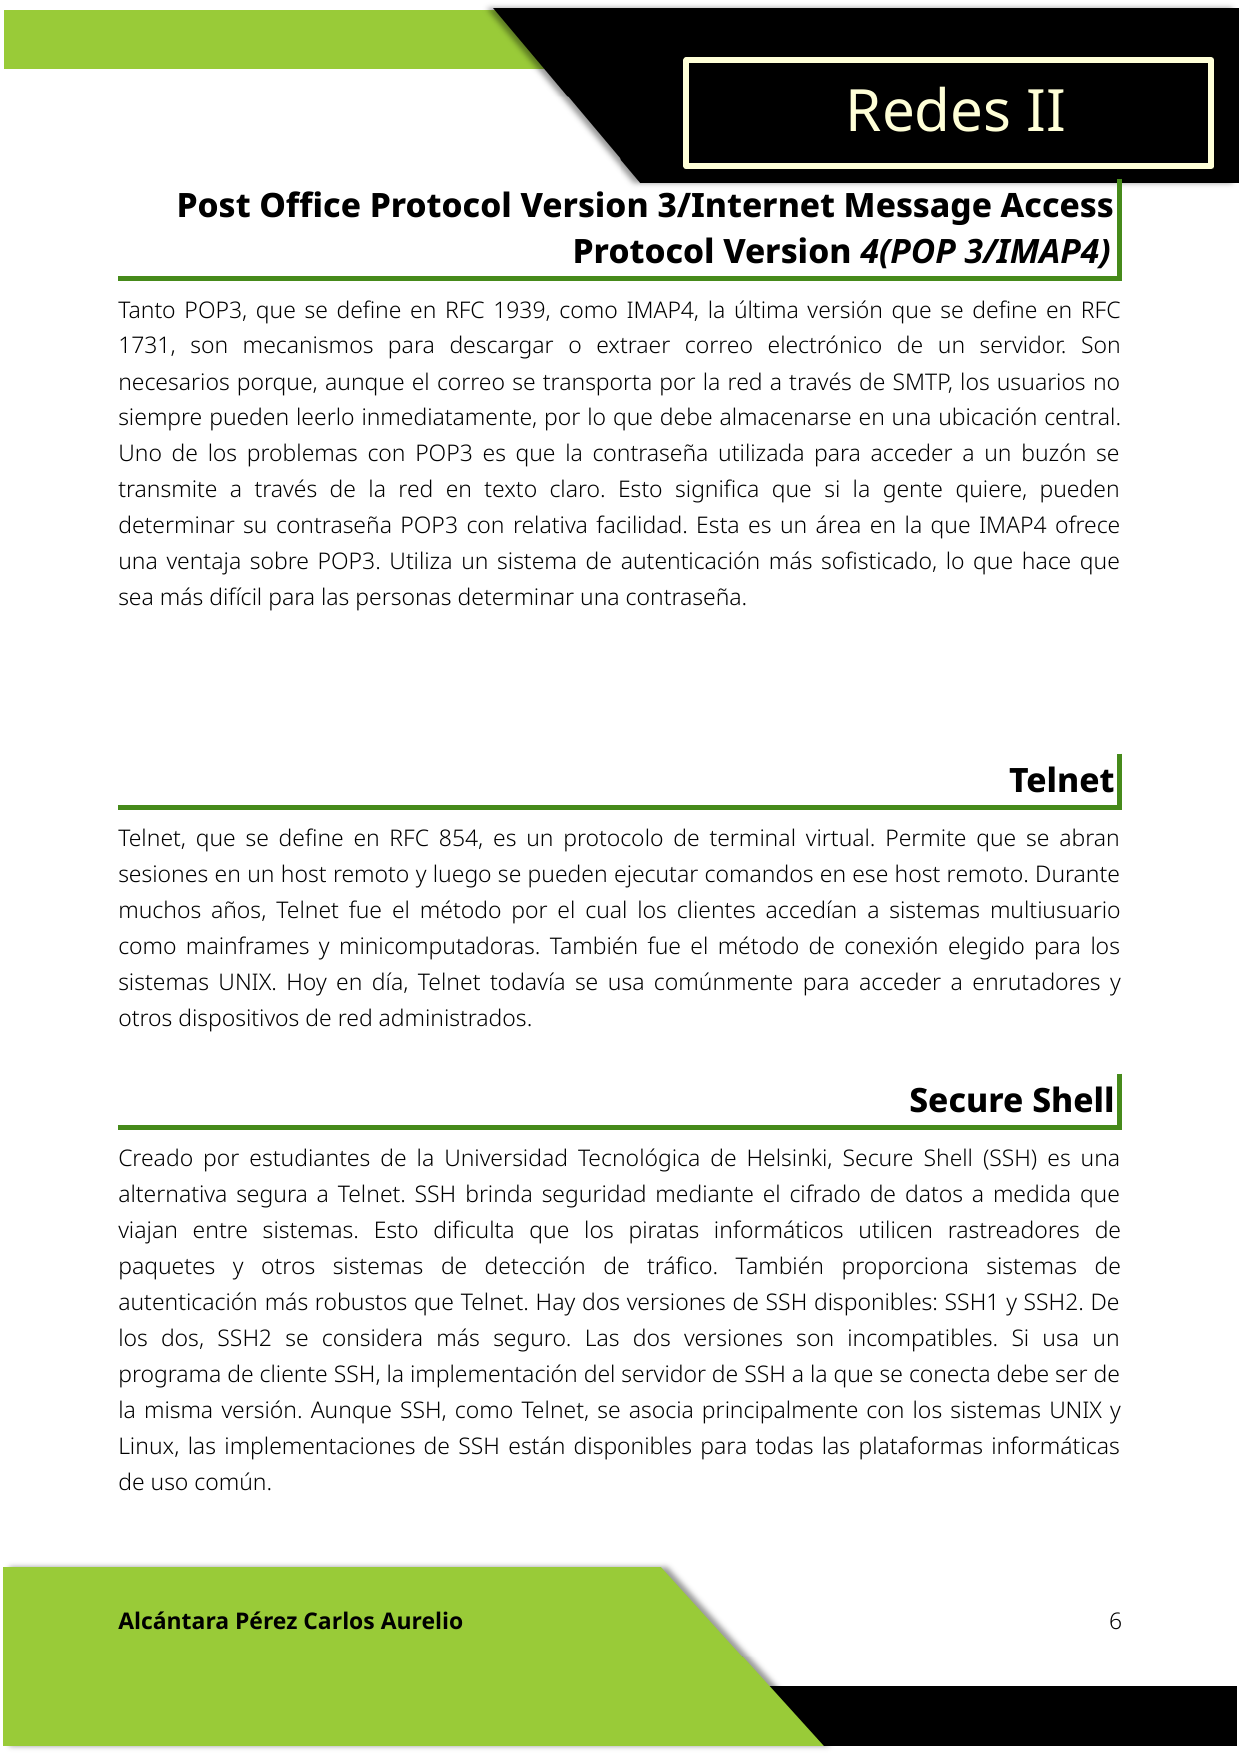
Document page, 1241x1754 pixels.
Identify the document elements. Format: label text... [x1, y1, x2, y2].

text Telnet, que se define en RFC 854, es un protocolo de terminal virtual. Permite que se abran sesiones en un host remoto y luego se pueden ejecutar comandos en ese host remoto. Durante muchos años, Telnet fue el método por el cual los clientes accedían a sistemas multiusuario como mainframes y minicomputadoras. También fue el método de conexión elegido para los sistemas UNIX. Hoy en día, Telnet todavía se usa comúnmente para acceder a enrutadores y otros dispositivos de red administrados. [118, 822, 1122, 1033]
subtitle Telnet [118, 753, 1121, 805]
subtitle Post Office Protocol Version 3/Internet Message Access Protocol Version 4(POP 3/IMAP4) [118, 179, 1117, 276]
picture [0, 0, 1241, 1754]
text Creado por estudiantes de la Universidad Tecnológica de Helsinki, Secure Shell (SSH) es una alternativa segura a Telnet. SSH brinda seguridad mediante el cifrado de datos a medida que viajan entre sistemas. Esto dificulta que los piratas informáticos utilicen rastreadores de paquetes y otros sistemas de detección de tráfico. También proporciona sistemas de autenticación más robustos que Telnet. Hay dos versiones de SSH disponibles: SSH1 y SSH2. De los dos, SSH2 se considera más seguro. Las dos versiones son incompatibles. Si usa un programa de cliente SSH, la implementación del servidor de SSH a la que se conecta debe ser de la misma versión. Aunque SSH, como Telnet, se asocia principalmente con los sistemas UNIX y Linux, las implementaciones de SSH están disponibles para todas las plataformas informáticas de uso común. [118, 1142, 1122, 1497]
text Tanto POP3, que se define en RFC 1939, como IMAP4, la última versión que se define en RFC 1731, son mecanismos para descargar o extraer correo electrónico de un servidor. Son necesarios porque, aunque el correo se transporta por la red a través de SMTP, los usuarios no siempre pueden leerlo inmediatamente, por lo que debe almacenarse en una ubicación central. Uno de los problemas con POP3 es que la contraseña utilizada para acceder a un buzón se transmite a través de la red en texto claro. Esto significa que si la gente quiere, pueden determinar su contraseña POP3 con relativa facilidad. Esta es un área en la que IMAP4 ofrece una ventaja sobre POP3. Utiliza un sistema de autenticación más sofisticado, lo que hace que sea más difícil para las personas determinar una contraseña. [118, 293, 1122, 612]
subtitle Secure Shell [118, 1073, 1121, 1125]
